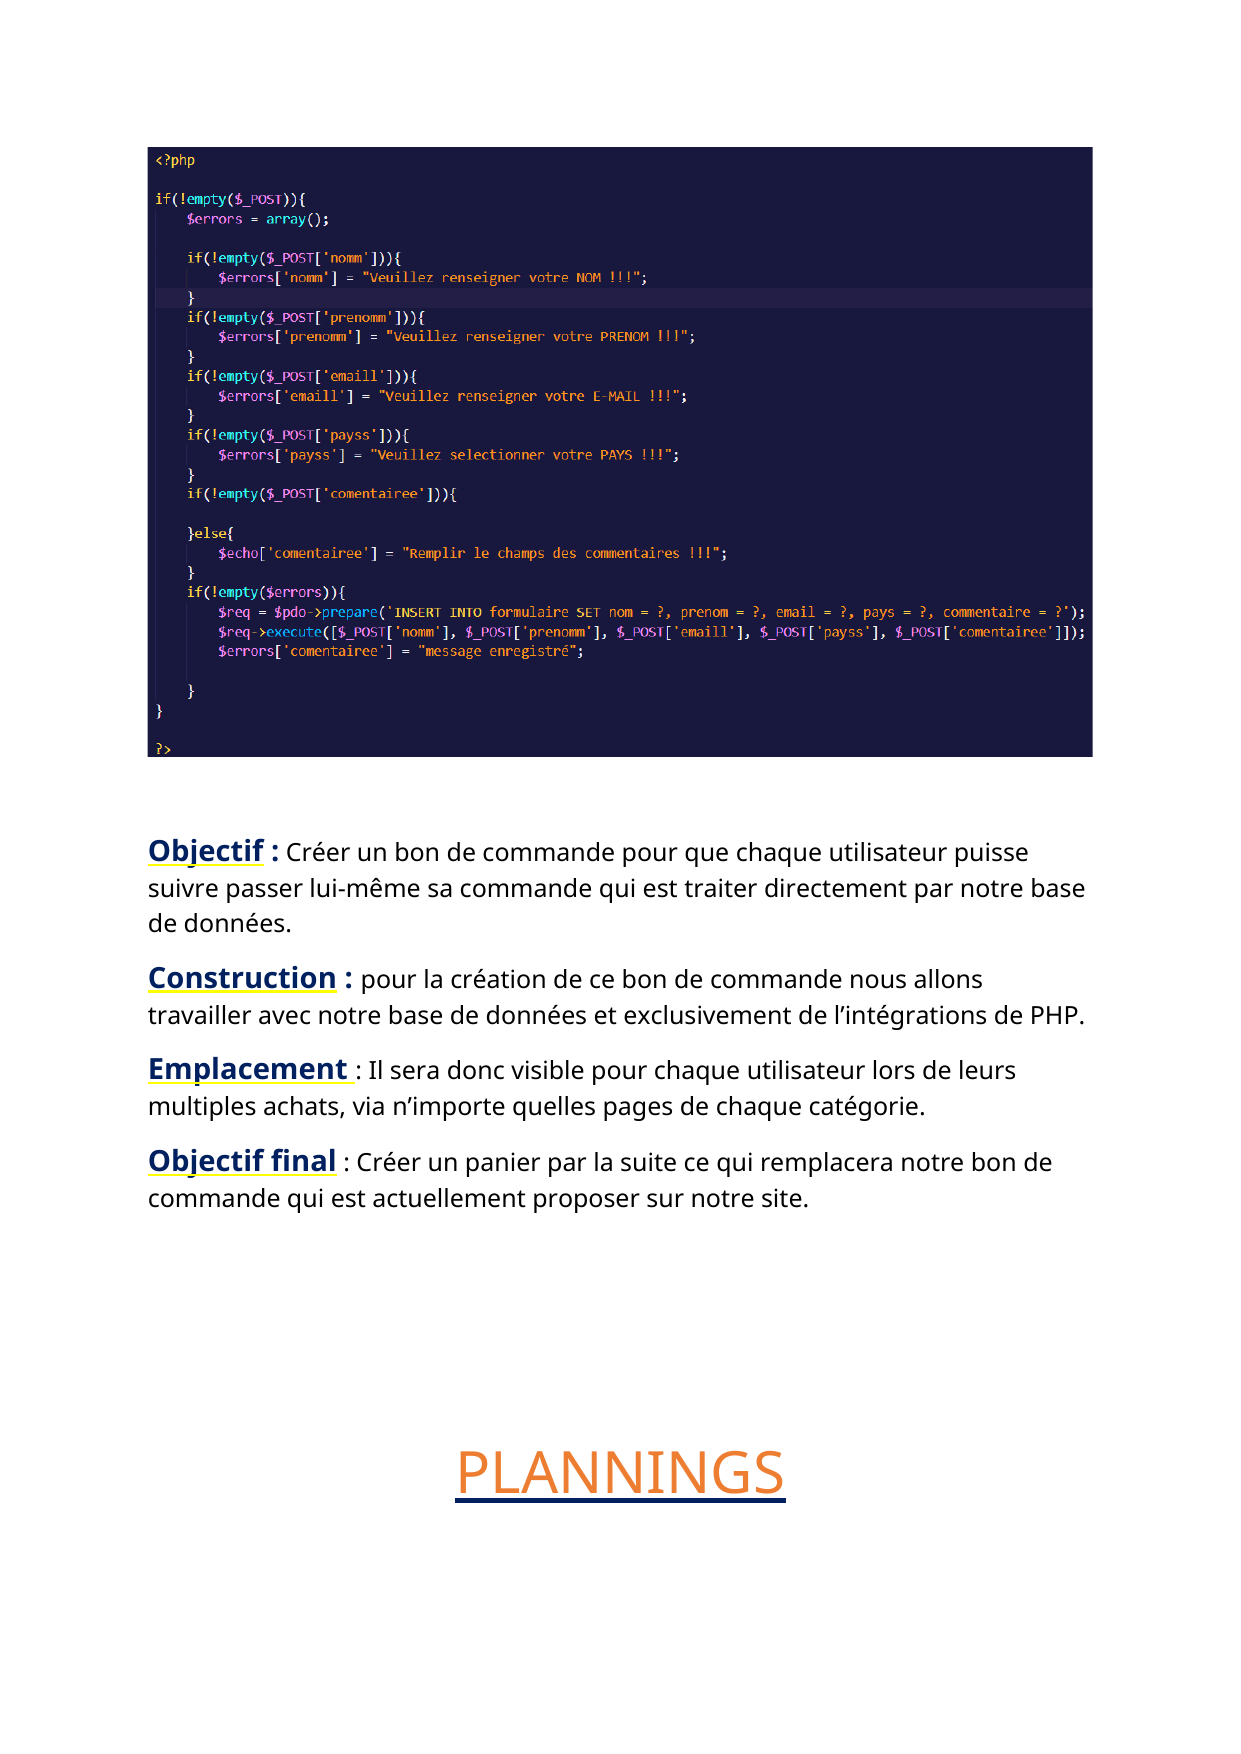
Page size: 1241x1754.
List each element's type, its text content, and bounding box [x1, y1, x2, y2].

text Objectif : Créer un bon de commande pour que chaque utilisateur puisse suivre passer lui-même sa commande qui est traiter directement par notre base de données. [148, 831, 1093, 940]
text Emplacement : Il sera donc visible pour chaque utilisateur lors de leurs multiples achats, via n’importe quelles pages de chaque catégorie. [148, 1049, 1093, 1123]
text Objectif final : Créer un panier par la suite ce qui remplacera notre bon de commande qui est actuellement proposer sur notre site. [148, 1140, 1093, 1215]
text PLANNINGS [148, 1431, 1093, 1511]
text Construction : pour la création de ce bon de commande nous allons travailler avec notre base de données et exclusivement de l’intégrations de PHP. [148, 957, 1093, 1031]
